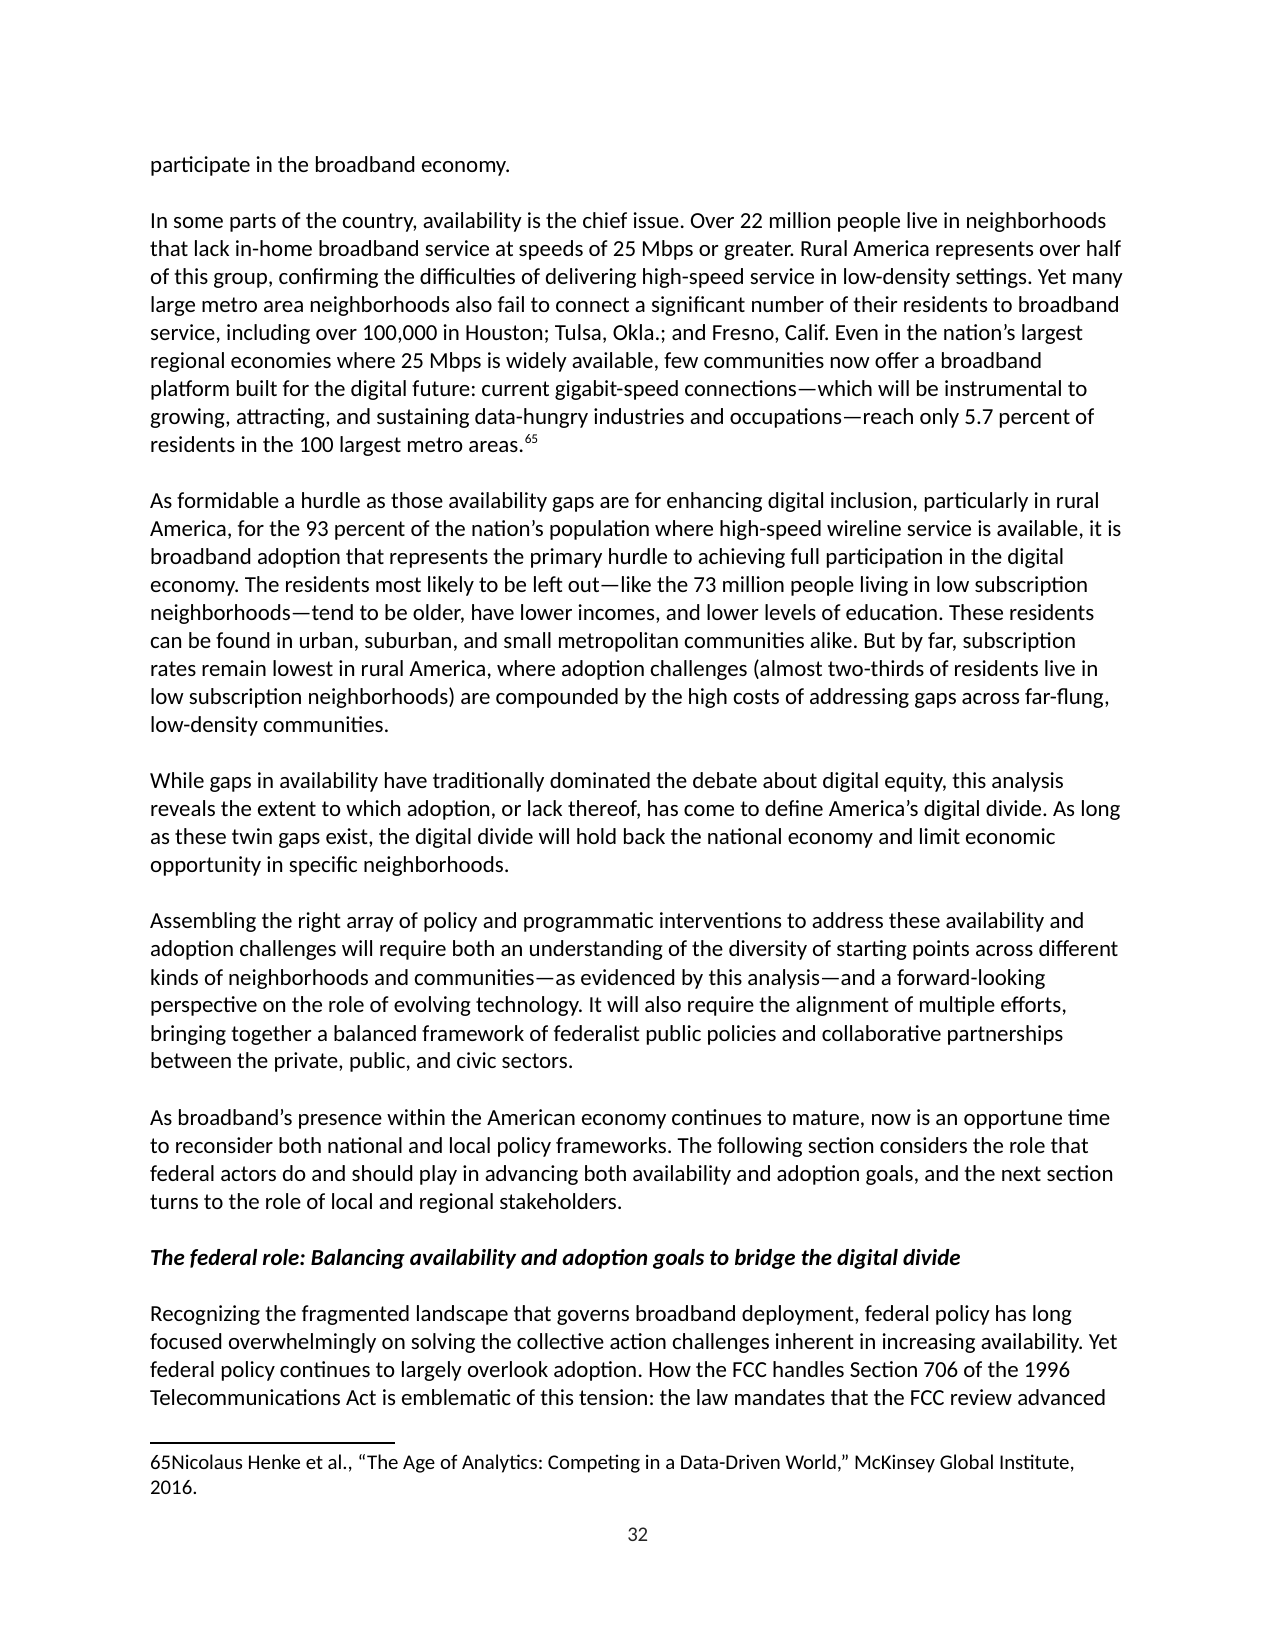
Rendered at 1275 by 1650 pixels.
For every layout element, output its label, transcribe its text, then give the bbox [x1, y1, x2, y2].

text In some parts of the country, availability is the chief issue. Over 22 million people live in neighborhoods that lack in-home broadband service at speeds of 25 Mbps or greater. Rural America represents over half of this group, confirming the difficulties of delivering high-speed service in low-density settings. Yet many large metro area neighborhoods also fail to connect a significant number of their residents to broadband service, including over 100,000 in Houston; Tulsa, Okla.; and Fresno, Calif. Even in the nation’s largest regional economies where 25 Mbps is widely available, few communities now offer a broadband platform built for the digital future: current gigabit-speed connections—which will be instrumental to growing, attracting, and sustaining data-hungry industries and occupations—reach only 5.7 percent of residents in the 100 largest metro areas. [150, 206, 1125, 458]
text Recognizing the fragmented landscape that governs broadband deployment, federal policy has long focused overwhelmingly on solving the collective action challenges inherent in increasing availability. Yet federal policy continues to largely overlook adoption. How the FCC handles Section 706 of the 1996 Telecommunications Act is emblematic of this tension: the law mandates that the FCC review advanced [150, 1299, 1125, 1411]
text As formidable a hurdle as those availability gaps are for enhancing digital inclusion, particularly in rural America, for the 93 percent of the nation’s population where high-speed wireline service is available, it is broadband adoption that represents the primary hurdle to achieving full participation in the digital economy. The residents most likely to be left out—like the 73 million people living in low subscription neighborhoods—tend to be older, have lower incomes, and lower levels of education. These residents can be found in urban, suburban, and small metropolitan communities alike. But by far, subscription rates remain lowest in rural America, where adoption challenges (almost two-thirds of residents live in low subscription neighborhoods) are compounded by the high costs of addressing gaps across far-flung, low-density communities. [150, 486, 1125, 738]
text As broadband’s presence within the American economy continues to mature, now is an opportune time to reconsider both national and local policy frameworks. The following section considers the role that federal actors do and should play in advancing both availability and adoption goals, and the next section turns to the role of local and regional stakeholders. [150, 1103, 1125, 1215]
text participate in the broadband economy. [150, 150, 1125, 178]
text The federal role: Balancing availability and adoption goals to bridge the digital divide [150, 1243, 1125, 1271]
text Assembling the right array of policy and programmatic interventions to address these availability and adoption challenges will require both an understanding of the diversity of starting points across different kinds of neighborhoods and communities—as evidenced by this analysis—and a forward-looking perspective on the role of evolving technology. It will also require the alignment of multiple efforts, bringing together a balanced framework of federalist public policies and collaborative partnerships between the private, public, and civic sectors. [150, 907, 1125, 1075]
text Nicolaus Henke et al., “The Age of Analytics: Competing in a Data-Driven World,” McKinsey Global Institute, 2016. [150, 1449, 1125, 1500]
text While gaps in availability have traditionally dominated the debate about digital equity, this analysis reveals the extent to which adoption, or lack thereof, has come to define America’s digital divide. As long as these twin gaps exist, the digital divide will hold back the national economy and limit economic opportunity in specific neighborhoods. [150, 766, 1125, 878]
